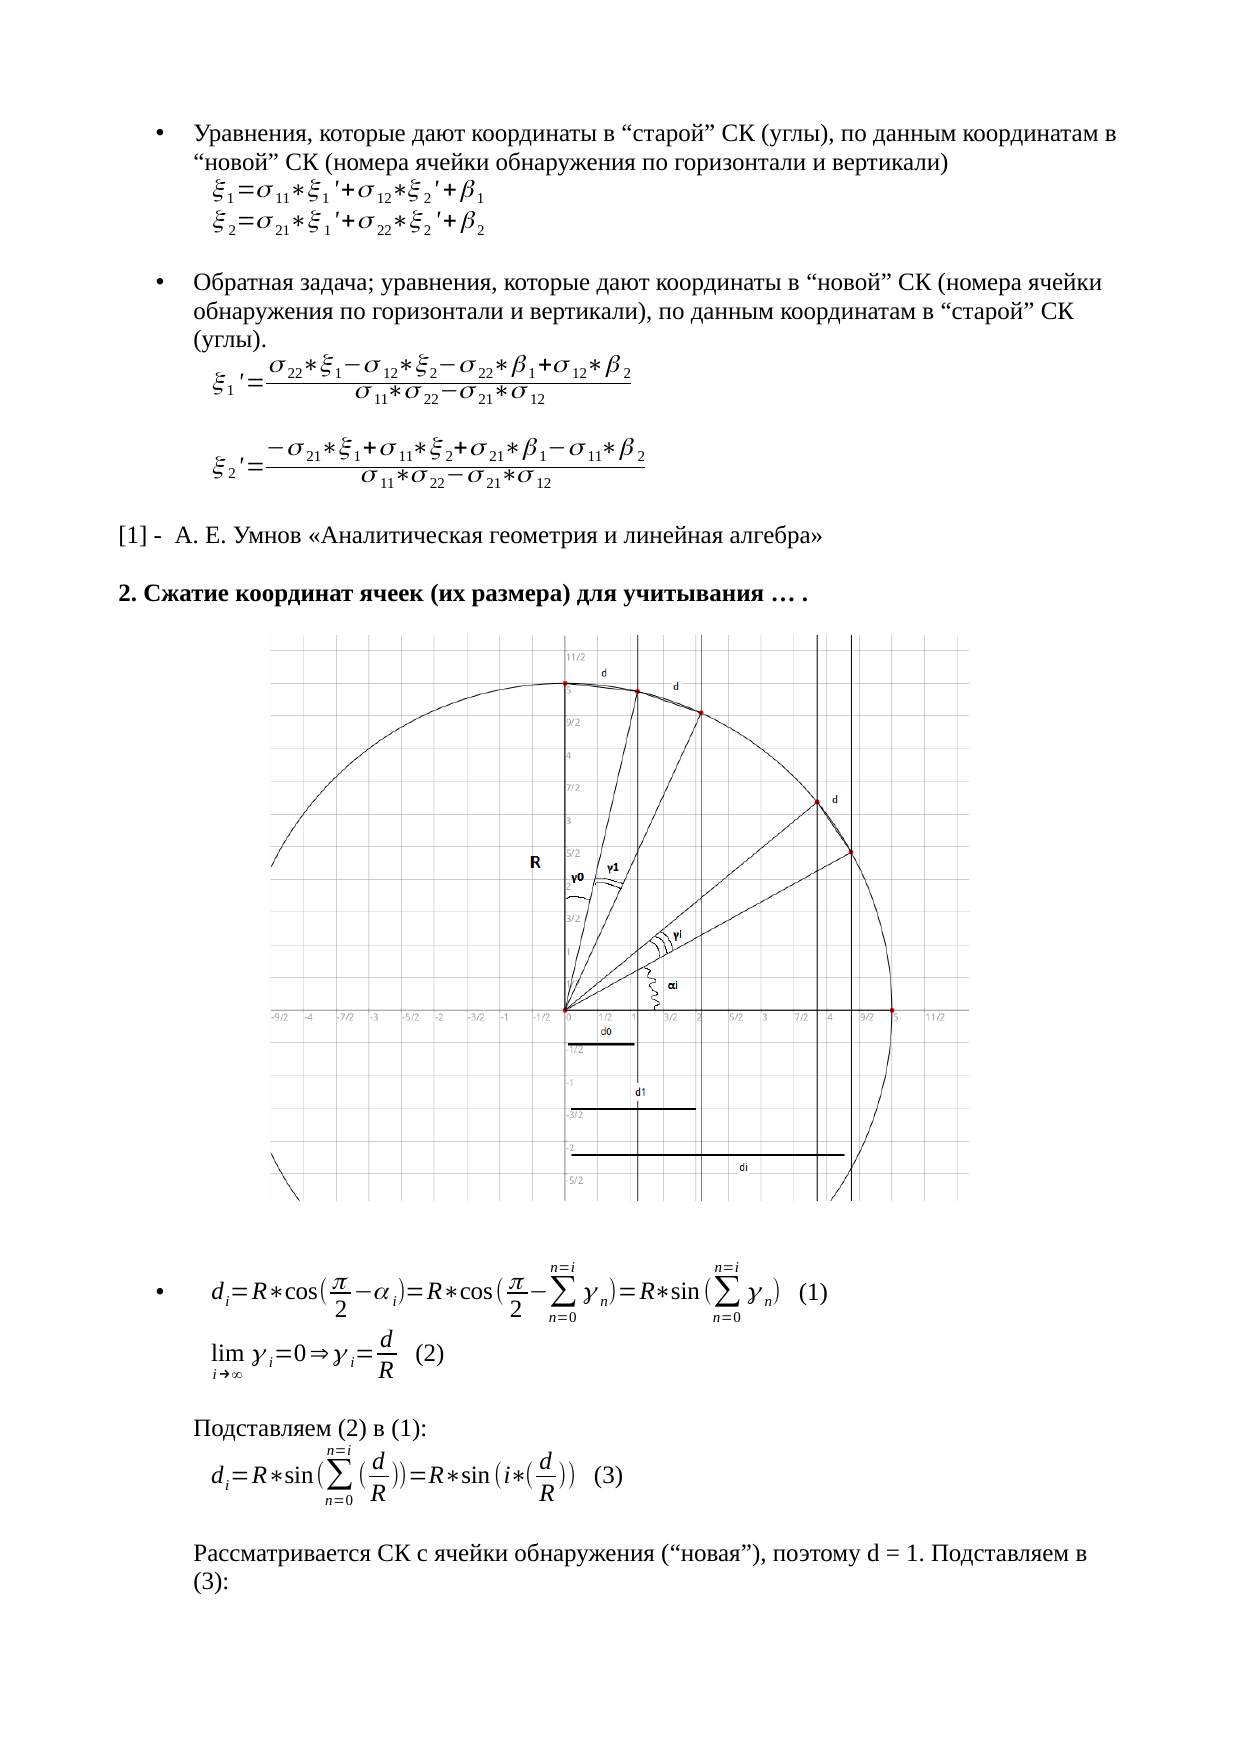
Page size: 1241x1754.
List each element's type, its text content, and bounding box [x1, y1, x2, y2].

text 2. Сжатие координат ячеек (их размера) для учитывания … . [118, 578, 1122, 607]
picture [270, 635, 970, 1201]
list (1) [156, 1258, 1122, 1325]
list (2) [156, 1325, 1122, 1384]
list Рассматривается СК с ячейки обнаружения (“новая”), поэтому d = 1. Подставляем в (3): [156, 1538, 1122, 1595]
list (3) [156, 1442, 1122, 1509]
text [1] - А. Е. Умнов «Аналитическая геометрия и линейная алгебра» [118, 520, 1122, 549]
list Подставляем (2) в (1): [156, 1413, 1122, 1442]
list Обратная задача; уравнения, которые дают координаты в “новой” СК (номера ячейки обнаружения по горизонтали и вертикали), по данным координатам в “старой” СК (углы). [156, 267, 1122, 353]
list Уравнения, которые дают координаты в “старой” СК (углы), по данным координатам в “новой” СК (номера ячейки обнаружения по горизонтали и вертикали) [156, 118, 1122, 176]
